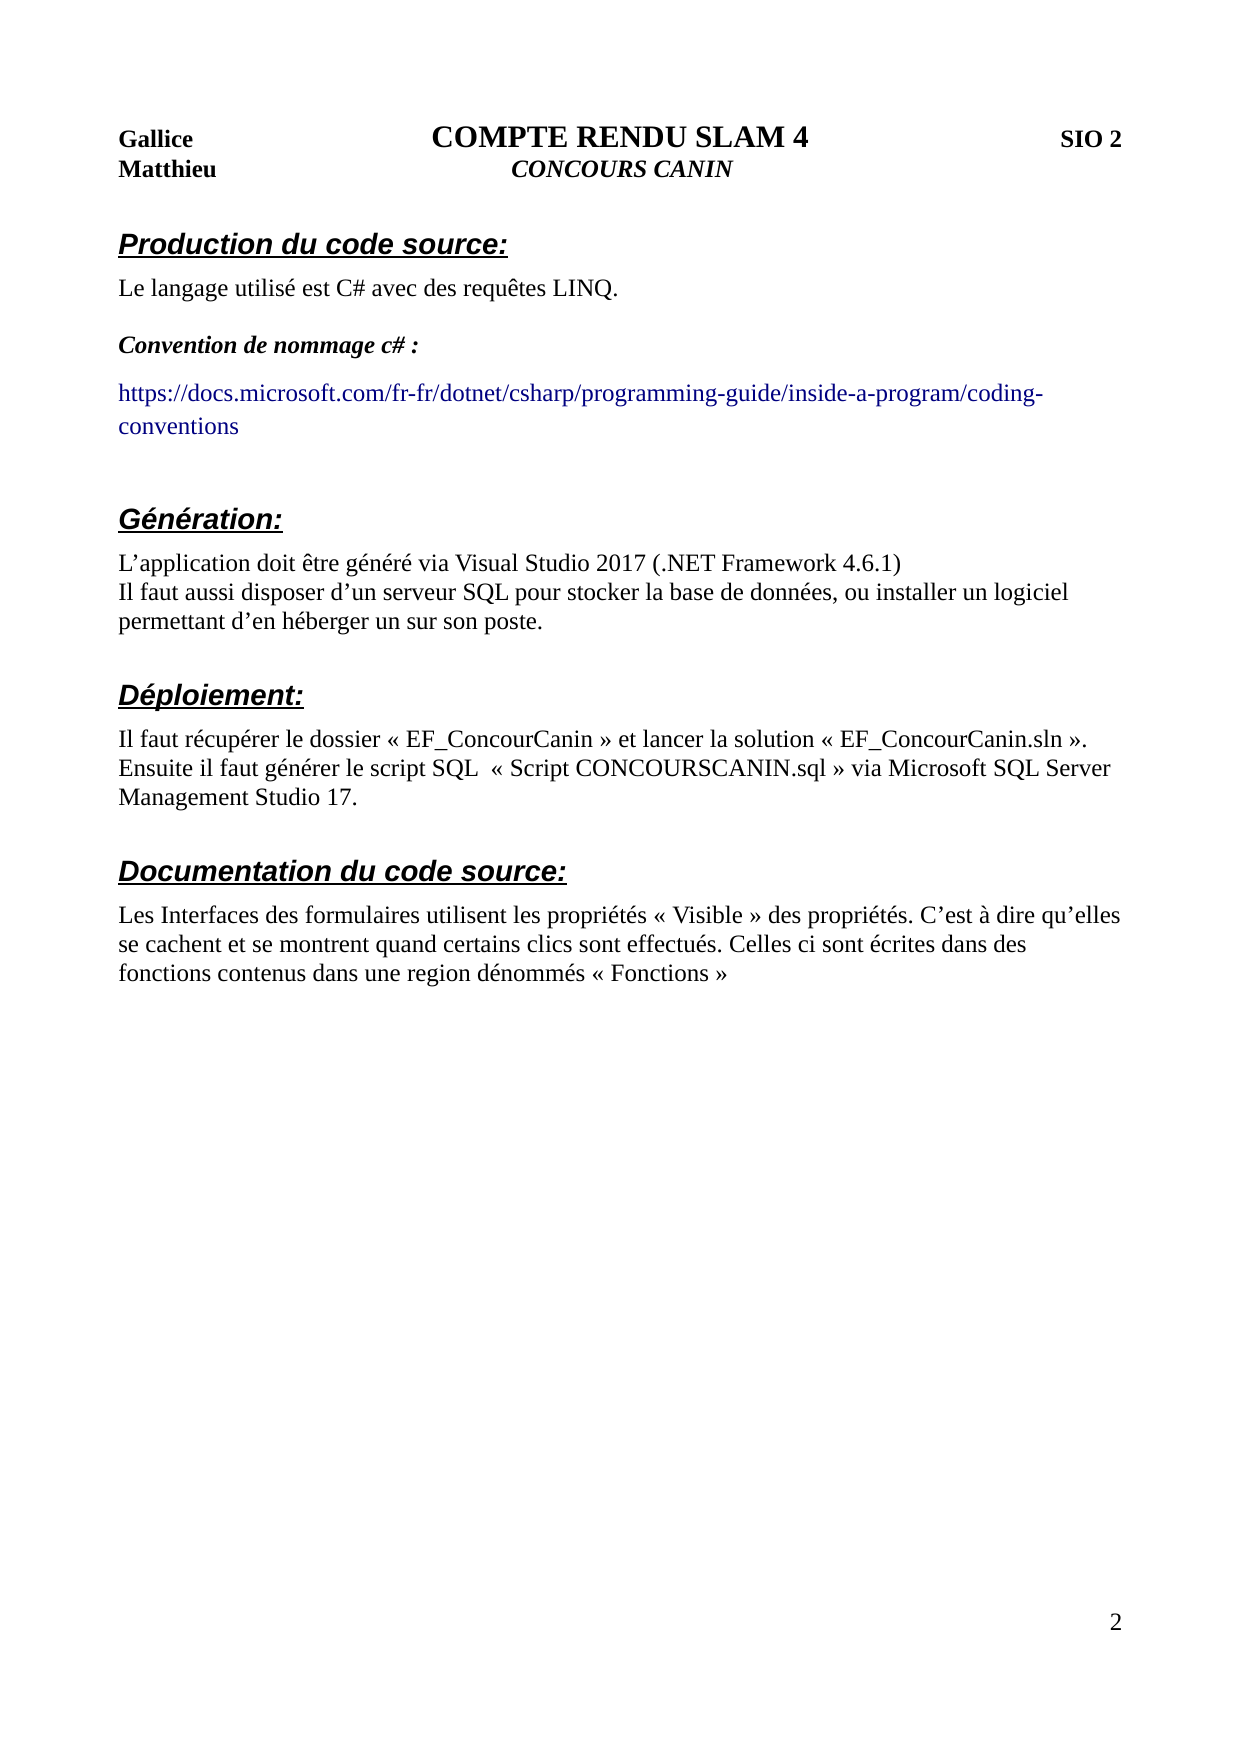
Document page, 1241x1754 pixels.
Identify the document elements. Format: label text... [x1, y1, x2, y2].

text Ensuite il faut générer le script SQL « Script CONCOURSCANIN.sql » via Microsoft SQL Server Management Studio 17. [118, 753, 1122, 811]
text https://docs.microsoft.com/fr-fr/dotnet/csharp/programming-guide/inside-a-program/coding-conventions [118, 378, 1122, 440]
subtitle Génération: [118, 502, 1122, 536]
text Il faut aussi disposer d’un serveur SQL pour stocker la base de données, ou installer un logiciel permettant d’en héberger un sur son poste. [118, 577, 1122, 635]
text Les Interfaces des formulaires utilisent les propriétés « Visible » des propriétés. C’est à dire qu’elles se cachent et se montrent quand certains clics sont effectués. Celles ci sont écrites dans des fonctions contenus dans une region dénommés « Fonctions » [118, 900, 1122, 986]
text Convention de nommage c# : [118, 331, 1122, 359]
subtitle Production du code source: [118, 227, 1122, 261]
text Il faut récupérer le dossier « EF_ConcourCanin » et lancer la solution « EF_ConcourCanin.sln ». [118, 724, 1122, 753]
subtitle Déploiement: [118, 678, 1122, 712]
subtitle Documentation du code source: [118, 854, 1122, 888]
text Le langage utilisé est C# avec des requêtes LINQ. [118, 273, 1122, 302]
text L’application doit être généré via Visual Studio 2017 (.NET Framework 4.6.1) [118, 548, 1122, 577]
